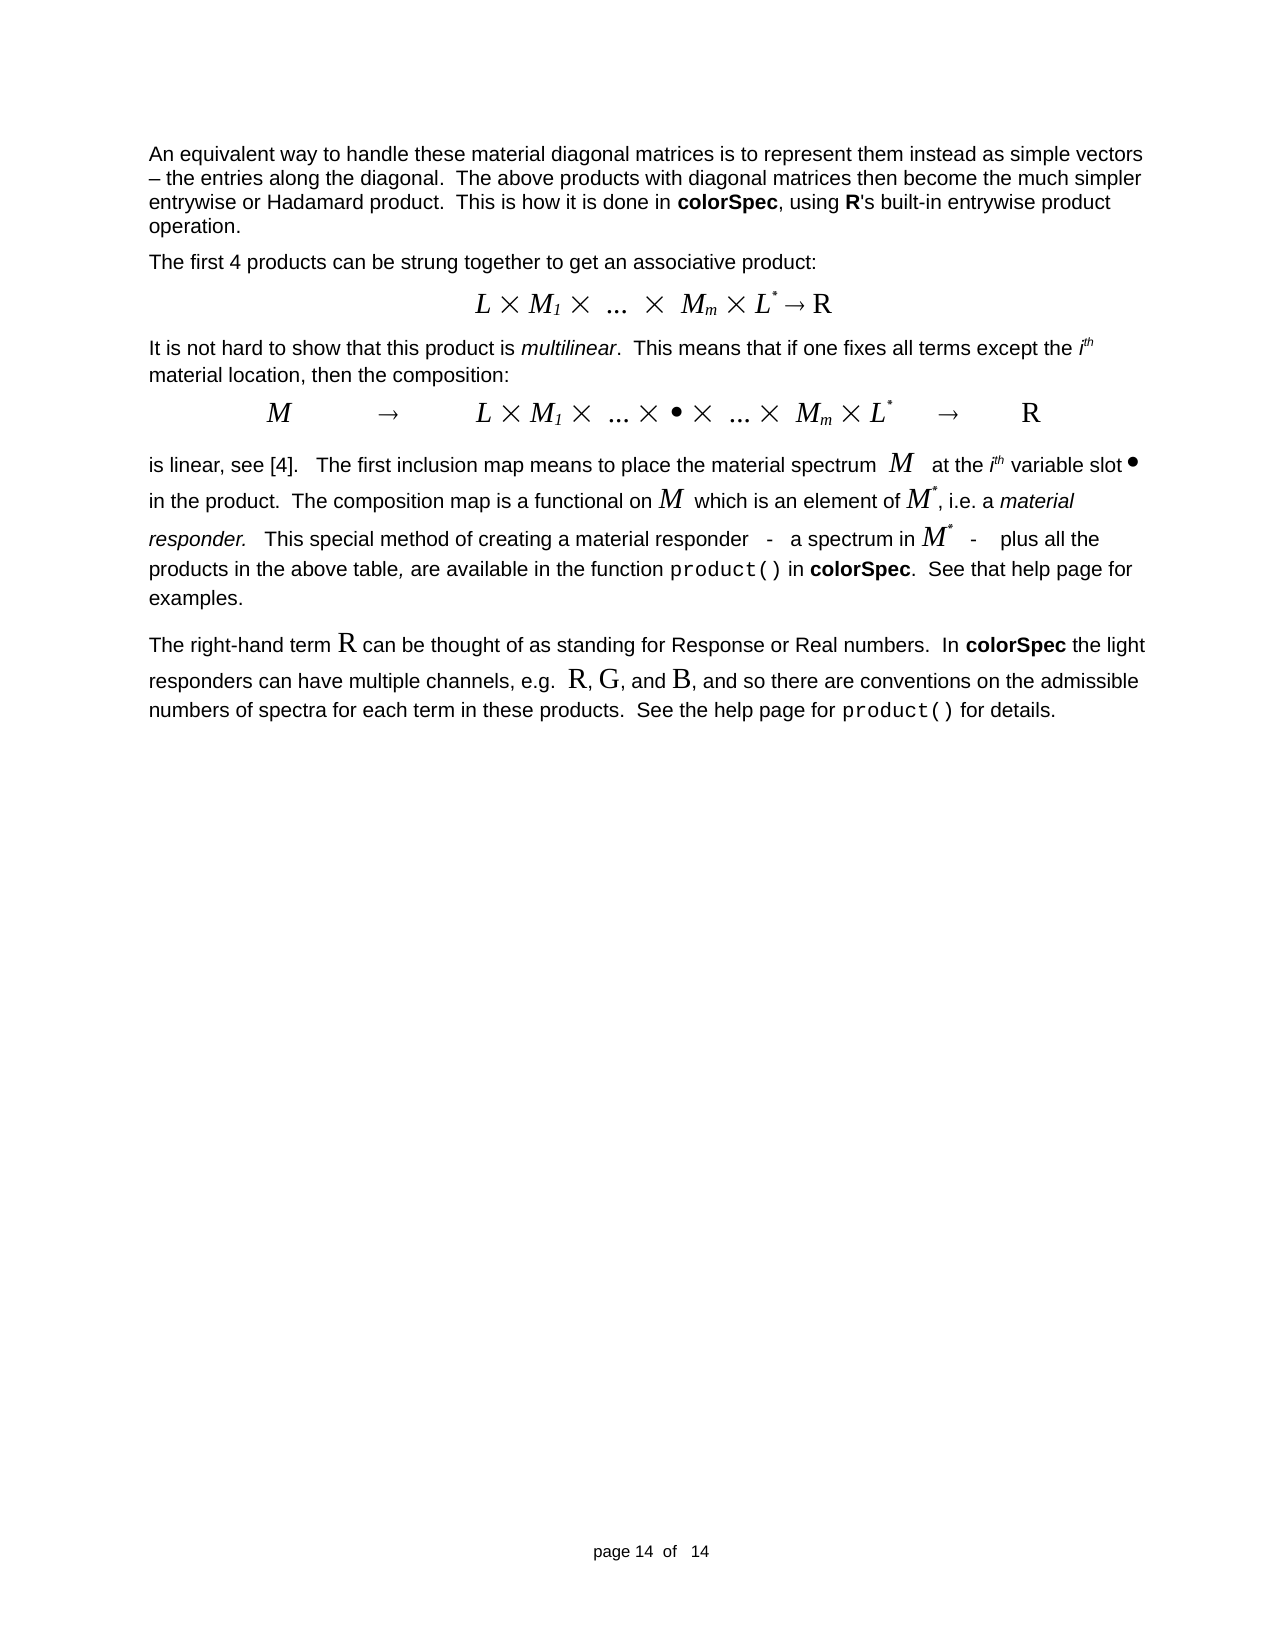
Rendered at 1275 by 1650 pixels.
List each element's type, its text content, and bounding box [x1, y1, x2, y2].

text It is not hard to show that this product is multilinear. This means that if one fixes all terms except the ith material location, then the composition: [148, 335, 1153, 386]
text An equivalent way to handle these material diagonal matrices is to represent them instead as simple vectors – the entries along the diagonal. The above products with diagonal matrices then become the much simpler entrywise or Hadamard product. This is how it is done in colorSpec, using R's built-in entrywise product operation. [148, 142, 1153, 238]
text The right-hand term R can be thought of as standing for Response or Real numbers. In colorSpec the light responders can have multiple channels, e.g. R, G, and B, and so there are conventions on the admissible numbers of spectra for each term in these products. See the help page for product() for details. [148, 625, 1153, 724]
text L  M1  ...  Mm  L*  R [149, 286, 1158, 320]
text M  L  M1  ...    ...  Mm  L*  R [149, 395, 1158, 430]
text The first 4 products can be strung together to get an associative product: [148, 250, 1153, 274]
text is linear, see [4]. The first inclusion map means to place the material spectrum M at the ith variable slot  in the product. The composition map is a functional on M which is an element of M*, i.e. a material responder. This special method of creating a material responder - a spectrum in M* - plus all the products in the above table, are available in the function product() in colorSpec. See that help page for examples. [148, 445, 1153, 610]
